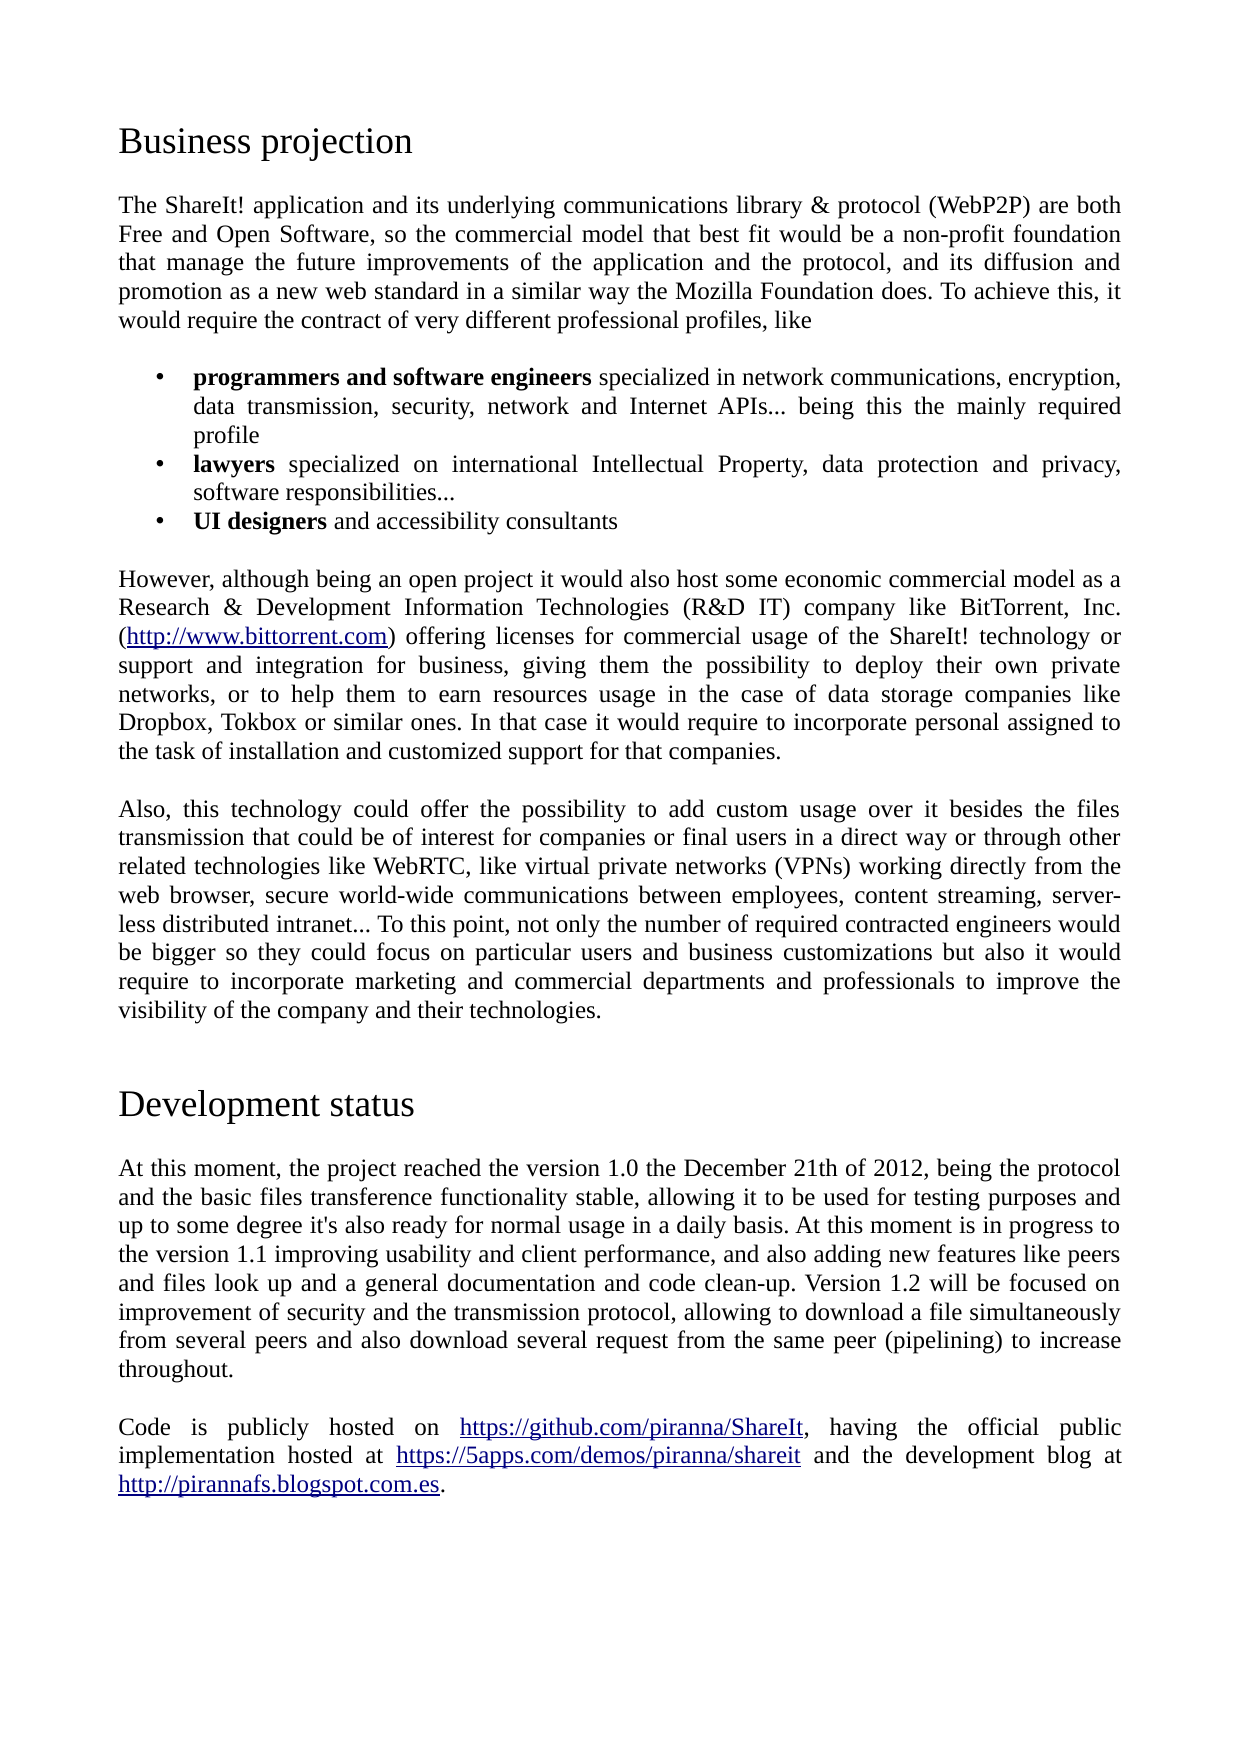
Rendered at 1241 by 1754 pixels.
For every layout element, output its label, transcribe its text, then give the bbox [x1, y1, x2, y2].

text However, although being an open project it would also host some economic commercial model as a Research & Development Information Technologies (R&D IT) company like BitTorrent, Inc. (http://www.bittorrent.com) offering licenses for commercial usage of the ShareIt! technology or support and integration for business, giving them the possibility to deploy their own private networks, or to help them to earn resources usage in the case of data storage companies like Dropbox, Tokbox or similar ones. In that case it would require to incorporate personal assigned to the task of installation and customized support for that companies. [118, 564, 1122, 765]
text At this moment, the project reached the version 1.0 the December 21th of 2012, being the protocol and the basic files transference functionality stable, allowing it to be used for testing purposes and up to some degree it's also ready for normal usage in a daily basis. At this moment is in progress to the version 1.1 improving usability and client performance, and also adding new features like peers and files look up and a general documentation and code clean-up. Version 1.2 will be focused on improvement of security and the transmission protocol, allowing to download a file simultaneously from several peers and also download several request from the same peer (pipelining) to increase throughout. [118, 1153, 1122, 1383]
list lawyers specialized on international Intellectual Property, data protection and privacy, software responsibilities... [156, 449, 1122, 506]
text Also, this technology could offer the possibility to add custom usage over it besides the files transmission that could be of interest for companies or final users in a direct way or through other related technologies like WebRTC, like virtual private networks (VPNs) working directly from the web browser, secure world-wide communications between employees, content streaming, server-less distributed intranet... To this point, not only the number of required contracted engineers would be bigger so they could focus on particular users and business customizations but also it would require to incorporate marketing and commercial departments and professionals to improve the visibility of the company and their technologies. [118, 794, 1122, 1024]
text The ShareIt! application and its underlying communications library & protocol (WebP2P) are both Free and Open Software, so the commercial model that best fit would be a non-profit foundation that manage the future improvements of the application and the protocol, and its diffusion and promotion as a new web standard in a similar way the Mozilla Foundation does. To achieve this, it would require the contract of very different professional profiles, like [118, 190, 1122, 334]
text Development status [118, 1081, 1122, 1124]
list UI designers and accessibility consultants [156, 506, 1122, 535]
text Code is publicly hosted on https://github.com/piranna/ShareIt, having the official public implementation hosted at https://5apps.com/demos/piranna/shareit and the development blog at http://pirannafs.blogspot.com.es. [118, 1412, 1122, 1498]
list programmers and software engineers specialized in network communications, encryption, data transmission, security, network and Internet APIs... being this the mainly required profile [156, 362, 1122, 449]
text Business projection [118, 118, 1122, 161]
